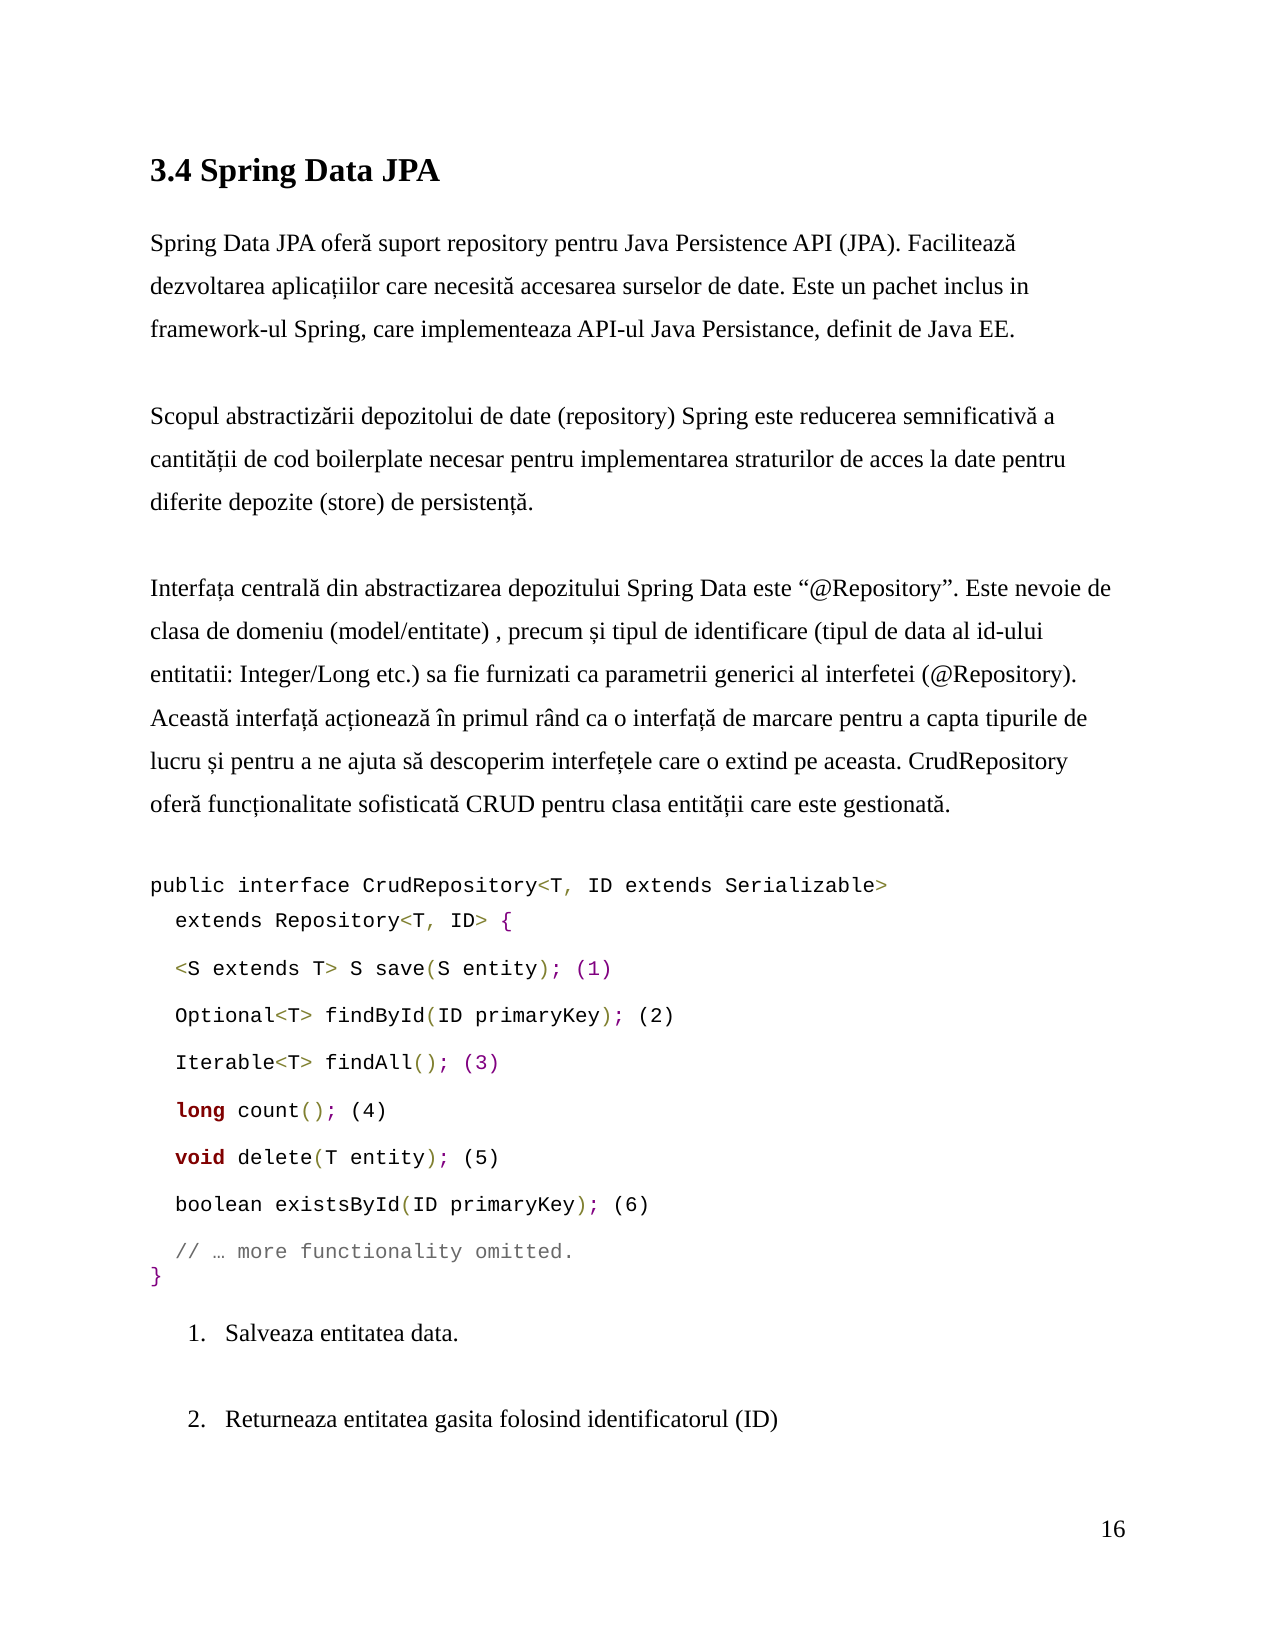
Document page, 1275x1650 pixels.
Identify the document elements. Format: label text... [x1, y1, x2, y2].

text Optional<T> findById(ID primaryKey); (2) [150, 1005, 1125, 1029]
text long count(); (4) [150, 1100, 1125, 1123]
text <S extends T> S save(S entity); (1) [150, 958, 1125, 981]
text void delete(T entity); (5) [150, 1147, 1125, 1171]
subtitle 3.4 Spring Data JPA [150, 151, 1125, 189]
text Scopul abstractizării depozitolui de date (repository) Spring este reducerea semnificativă a cantității de cod boilerplate necesar pentru implementarea straturilor de acces la date pentru diferite depozite (store) de persistență. [150, 401, 1125, 516]
text Iterable<T> findAll(); (3) [150, 1052, 1125, 1076]
text public interface CrudRepository<T, ID extends Serializable> [150, 875, 1125, 899]
text } [150, 1265, 1125, 1289]
text // … more functionality omitted. [150, 1242, 1125, 1265]
text extends Repository<T, ID> { [150, 911, 1125, 934]
text boolean existsById(ID primaryKey); (6) [150, 1194, 1125, 1218]
text Spring Data JPA oferă suport repository pentru Java Persistence API (JPA). Facilitează dezvoltarea aplicațiilor care necesită accesarea surselor de date. Este un pachet inclus in framework-ul Spring, care implementeaza API-ul Java Persistance, definit de Java EE. [150, 228, 1125, 343]
list Returneaza entitatea gasita folosind identificatorul (ID) [187, 1404, 1125, 1433]
text Interfața centrală din abstractizarea depozitului Spring Data este “@Repository”. Este nevoie de clasa de domeniu (model/entitate) , precum și tipul de identificare (tipul de data al id-ului entitatii: Integer/Long etc.) sa fie furnizati ca parametrii generici al interfetei (@Repository). Această interfață acționează în primul rând ca o interfață de marcare pentru a capta tipurile de lucru și pentru a ne ajuta să descoperim interfețele care o extind pe aceasta. CrudRepository oferă funcționalitate sofisticată CRUD pentru clasa entității care este gestionată. [150, 573, 1125, 818]
list Salveaza entitatea data. [187, 1318, 1125, 1347]
